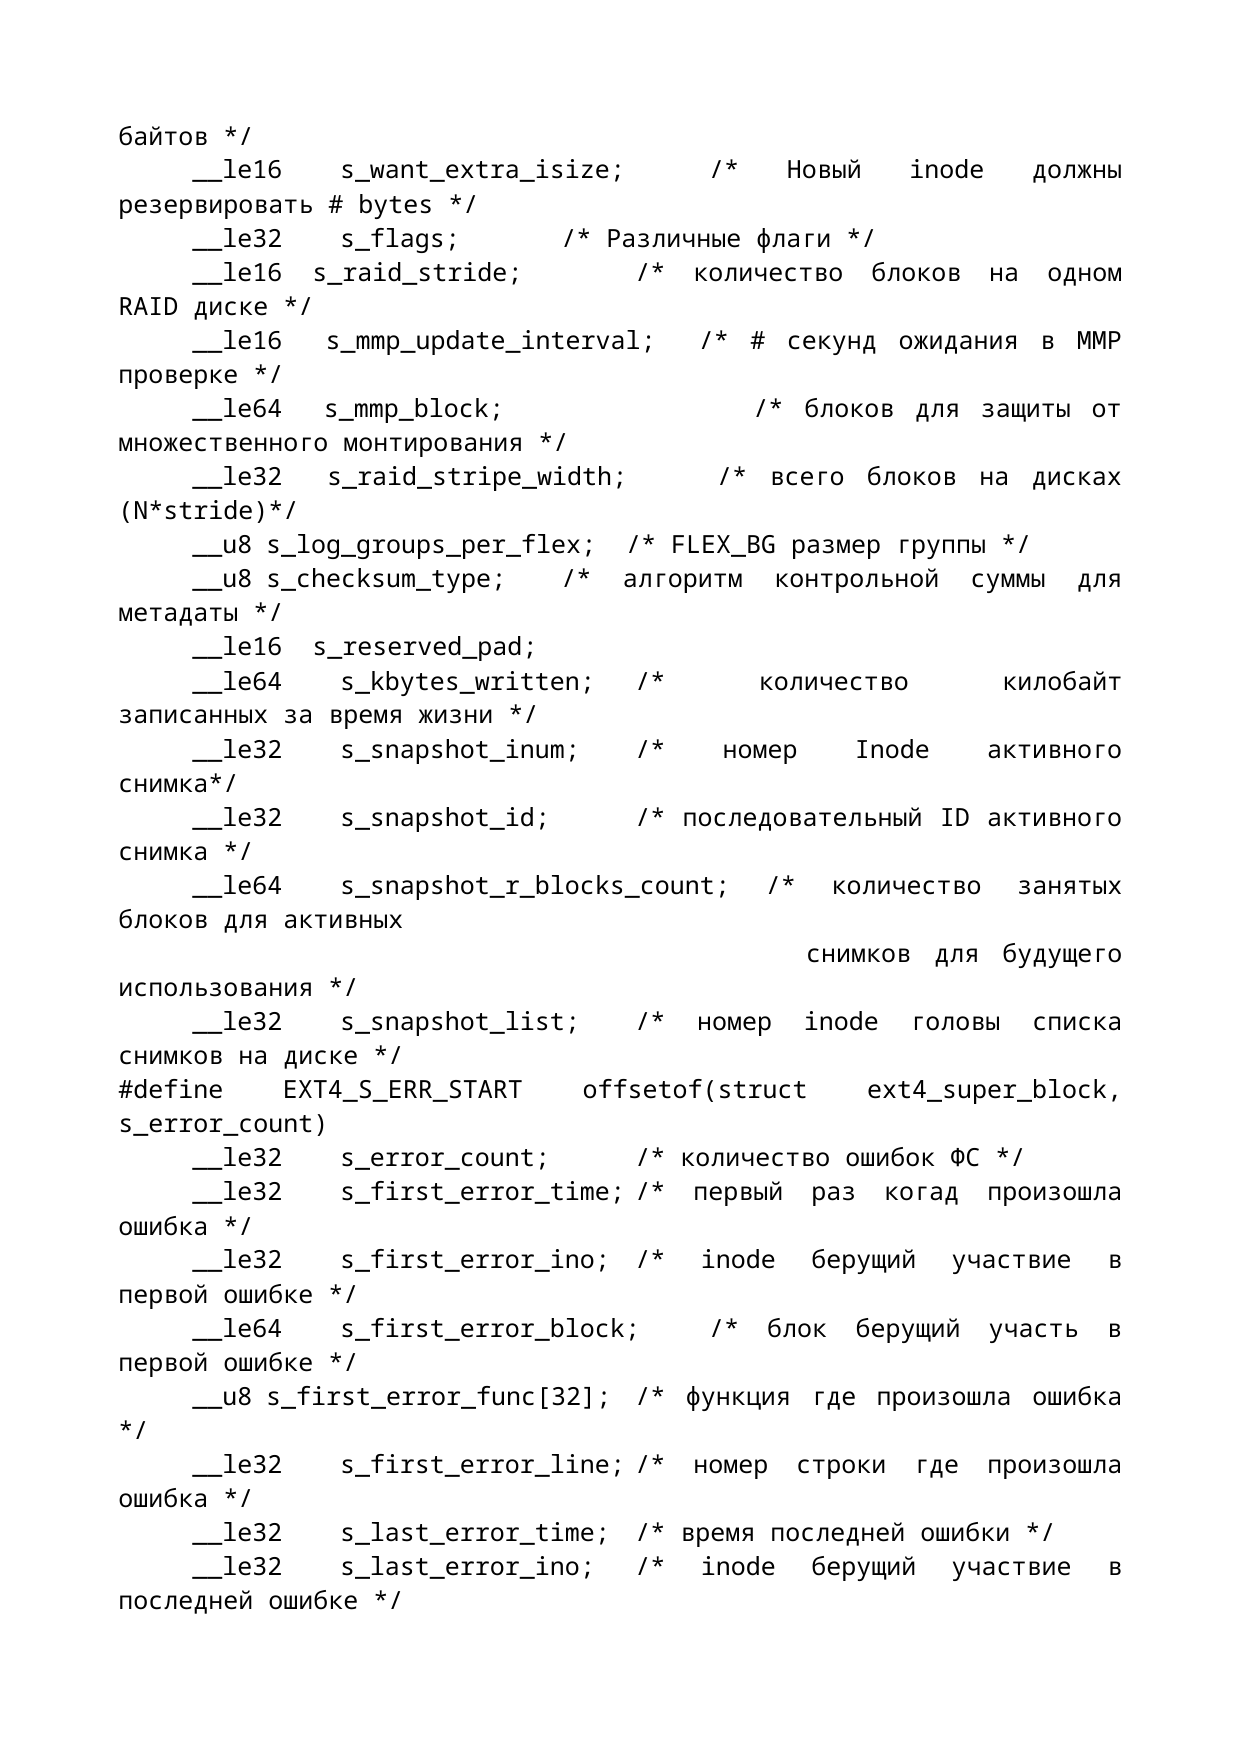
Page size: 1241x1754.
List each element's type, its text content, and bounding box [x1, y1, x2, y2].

text __le16 s_mmp_update_interval; /* # секунд ожидания в MMP проверке */ [118, 322, 1122, 391]
text __u8 s_first_error_func[32]; /* функция где произошла ошибка */ [118, 1378, 1122, 1447]
text __le32 s_flags; /* Различные флаги */ [118, 220, 1122, 254]
text __le64 s_kbytes_written; /* количество килобайт записанных за время жизни */ [118, 663, 1122, 731]
text __le64 s_mmp_block; /* блоков для защиты от множественного монтирования */ [118, 391, 1122, 459]
text __le16 s_want_extra_isize; /* Новый inode должны резервировать # bytes */ [118, 152, 1122, 220]
text __le32 s_raid_stripe_width; /* всего блоков на дисках (N*stride)*/ [118, 459, 1122, 527]
text __le32 s_first_error_time; /* первый раз когад произошла ошибка */ [118, 1174, 1122, 1242]
text __le16 s_raid_stride; /* количество блоков на одном RAID диске */ [118, 254, 1122, 322]
text __le32 s_last_error_ino; /* inode берущий участвие в последней ошибке */ [118, 1549, 1122, 1617]
text __le16 s_reserved_pad; [118, 629, 1122, 663]
text __le64 s_first_error_block; /* блок берущий участь в первой ошибке */ [118, 1310, 1122, 1378]
text снимков для будущего использования */ [118, 936, 1122, 1004]
text __le32 s_snapshot_id; /* последовательный ID активного снимка */ [118, 799, 1122, 867]
text байтов */ [118, 118, 1122, 152]
text __le64 s_snapshot_r_blocks_count; /* количество занятых блоков для активных [118, 867, 1122, 936]
text __le32 s_first_error_ino; /* inode берущий участвие в первой ошибке */ [118, 1242, 1122, 1310]
text __u8 s_log_groups_per_flex; /* FLEX_BG размер группы */ [118, 527, 1122, 561]
text __u8 s_checksum_type; /* алгоритм контрольной суммы для метадаты */ [118, 561, 1122, 629]
text __le32 s_error_count; /* количество ошибок ФС */ [118, 1140, 1122, 1174]
text __le32 s_last_error_time; /* время последней ошибки */ [118, 1515, 1122, 1549]
text __le32 s_first_error_line; /* номер строки где произошла ошибка */ [118, 1447, 1122, 1515]
text __le32 s_snapshot_inum; /* номер Inode активного снимка*/ [118, 731, 1122, 799]
text __le32 s_snapshot_list; /* номер inode головы списка снимков на диске */ [118, 1004, 1122, 1072]
text #define EXT4_S_ERR_START offsetof(struct ext4_super_block, s_error_count) [118, 1072, 1122, 1140]
